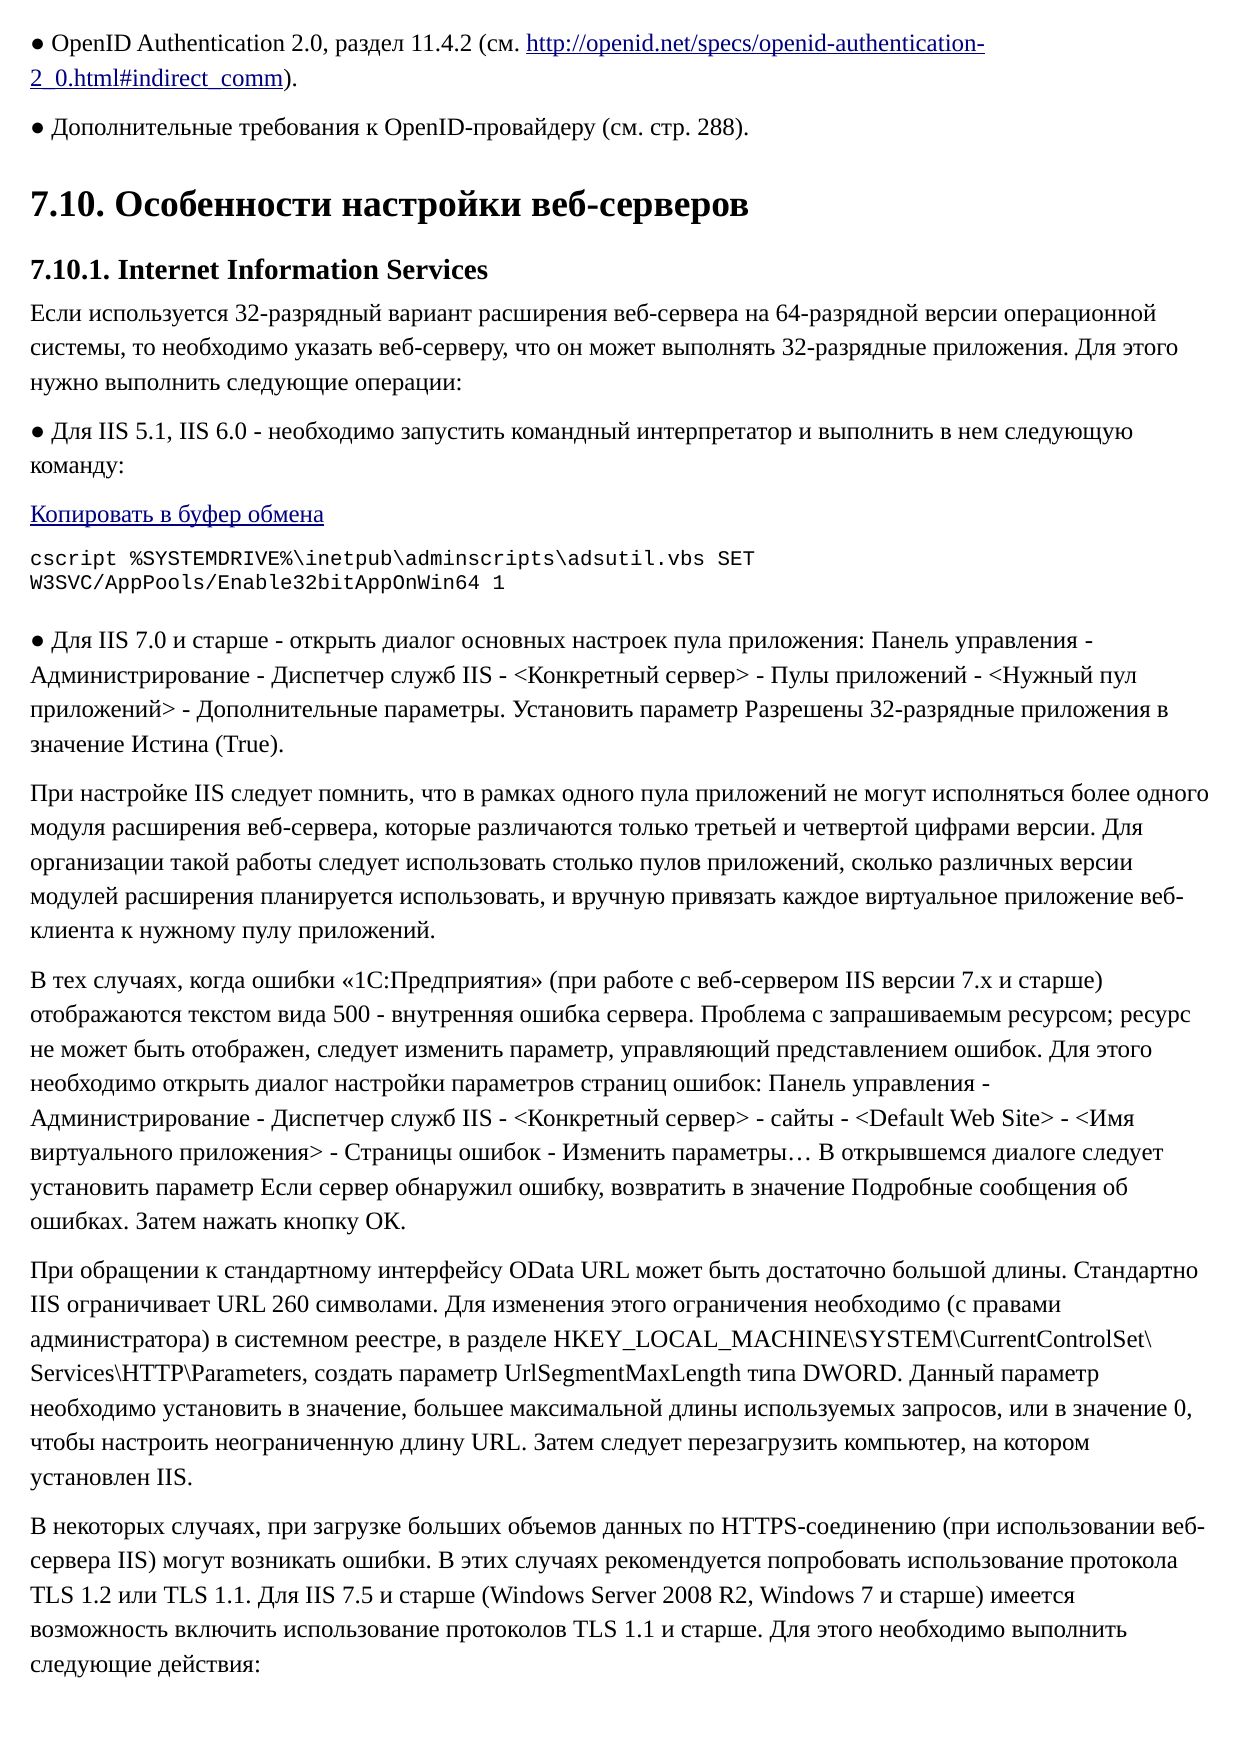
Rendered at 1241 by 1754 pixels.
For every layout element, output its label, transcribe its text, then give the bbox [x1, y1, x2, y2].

text ● OpenID Authentication 2.0, раздел 11.4.2 (см. http://openid.net/specs/openid-authentication-2_0.html#indirect_comm). [30, 28, 1211, 91]
text В некоторых случаях, при загрузке больших объемов данных по HTTPS-соединению (при использовании веб-сервера IIS) могут возникать ошибки. В этих случаях рекомендуется попробовать использование протокола TLS 1.2 или TLS 1.1. Для IIS 7.5 и старше (Windows Server 2008 R2, Windows 7 и старше) имеется возможность включить использование протоколов TLS 1.1 и старше. Для этого необходимо выполнить следующие действия: [30, 1511, 1211, 1678]
subtitle 7.10. Особенности настройки веб-серверов [30, 182, 1211, 225]
subtitle 7.10.1. Internet Information Services [30, 252, 1211, 285]
text При обращении к стандартному интерфейсу OData URL может быть достаточно большой длины. Стандартно IIS ограничивает URL 260 символами. Для изменения этого ограничения необходимо (с правами администратора) в системном реестре, в разделе HKEY_LOCAL_MACHINE\SYSTEM\CurrentControlSet\Services\HTTP\Parameters, создать параметр UrlSegmentMaxLength типа DWORD. Данный параметр необходимо установить в значение, большее максимальной длины используемых запросов, или в значение 0, чтобы настроить неограниченную длину URL. Затем следует перезагрузить компьютер, на котором установлен IIS. [30, 1255, 1211, 1491]
text Если используется 32-разрядный вариант расширения веб-сервера на 64-разрядной версии операционной системы, то необходимо указать веб-серверу, что он может выполнять 32-разрядные приложения. Для этого нужно выполнить следующие операции: [30, 298, 1211, 396]
text Копировать в буфер обмена [30, 499, 1211, 528]
text ● Дополнительные требования к OpenID-провайдеру (см. стр. 288). [30, 112, 1211, 140]
text В тех случаях, когда ошибки «1С:Предприятия» (при работе с веб-сервером IIS версии 7.x и старше) отображаются текстом вида 500 ‑ внутренняя ошибка сервера. Проблема с запрашиваемым ресурсом; ресурс не может быть отображен, следует изменить параметр, управляющий представлением ошибок. Для этого необходимо открыть диалог настройки параметров страниц ошибок: Панель управления ‑ Администрирование ‑ Диспетчер служб IIS ‑ <Конкретный сервер> ‑ сайты ‑ <Default Web Site> ‑ <Имя виртуального приложения> ‑ Страницы ошибок ‑ Изменить параметры… В открывшемся диалоге следует установить параметр Если сервер обнаружил ошибку, возвратить в значение Подробные сообщения об ошибках. Затем нажать кнопку ОК. [30, 965, 1211, 1235]
text ● Для IIS 5.1, IIS 6.0 ‑ необходимо запустить командный интерпретатор и выполнить в нем следующую команду: [30, 416, 1211, 479]
text cscript %SYSTEMDRIVE%\inetpub\adminscripts\adsutil.vbs SET W3SVC/AppPools/Enable32bitAppOnWin64 1 [30, 548, 1211, 596]
text При настройке IIS следует помнить, что в рамках одного пула приложений не могут исполняться более одного модуля расширения веб-сервера, которые различаются только третьей и четвертой цифрами версии. Для организации такой работы следует использовать столько пулов приложений, сколько различных версии модулей расширения планируется использовать, и вручную привязать каждое виртуальное приложение веб-клиента к нужному пулу приложений. [30, 778, 1211, 944]
text ● Для IIS 7.0 и старше ‑ открыть диалог основных настроек пула приложения: Панель управления ‑ Администрирование ‑ Диспетчер служб IIS ‑ <Конкретный сервер> ‑ Пулы приложений ‑ <Нужный пул приложений> ‑ Дополнительные параметры. Установить параметр Разрешены 32-разрядные приложения в значение Истина (True). [30, 625, 1211, 757]
